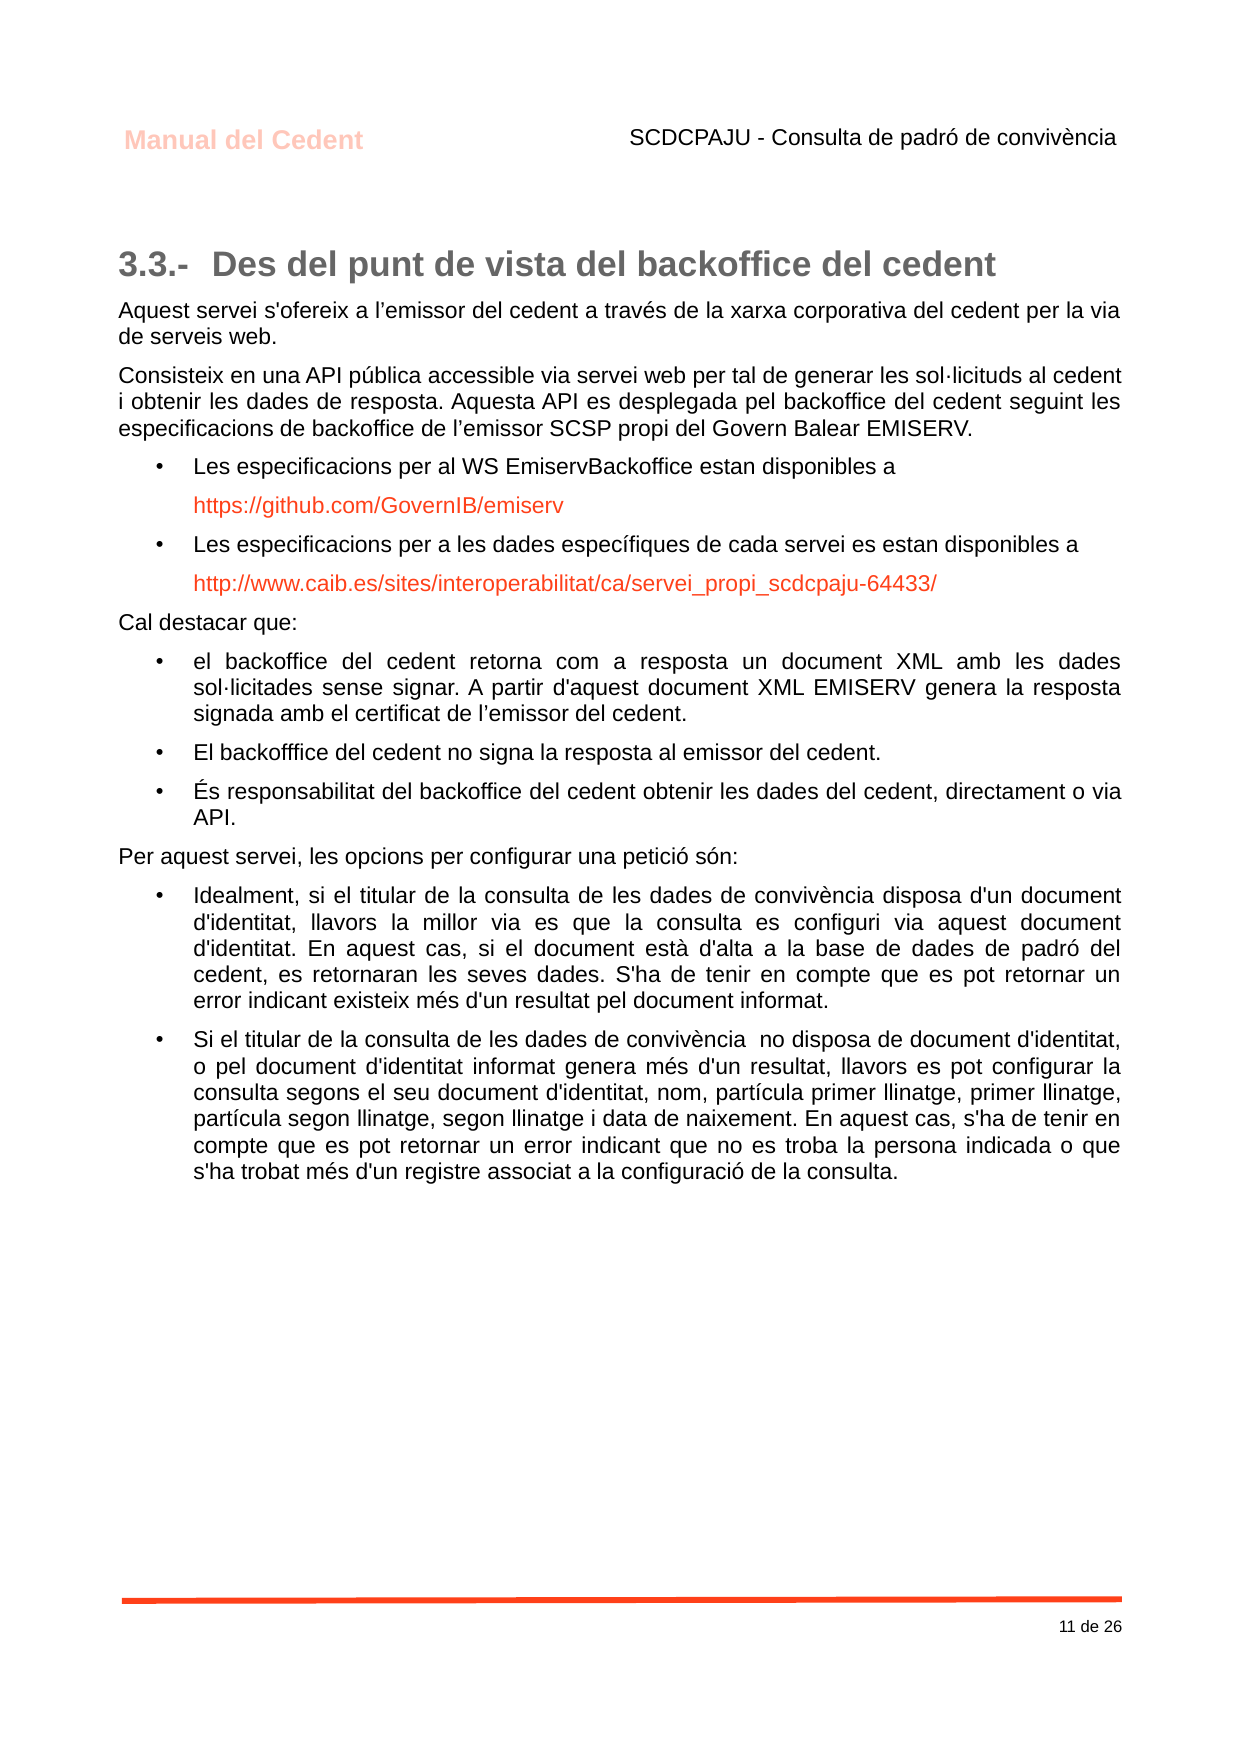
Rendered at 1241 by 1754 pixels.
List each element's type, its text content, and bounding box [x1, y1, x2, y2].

subtitle Des del punt de vista del backoffice del cedent [118, 243, 1122, 284]
text Consisteix en una API pública accessible via servei web per tal de generar les sol·licituds al cedent i obtenir les dades de resposta. Aquesta API es desplegada pel backoffice del cedent seguint les especificacions de backoffice de l’emissor SCSP propi del Govern Balear EMISERV. [118, 362, 1122, 441]
list Si el titular de la consulta de les dades de convivència no disposa de document d'identitat, o pel document d'identitat informat genera més d'un resultat, llavors es pot configurar la consulta segons el seu document d'identitat, nom, partícula primer llinatge, primer llinatge, partícula segon llinatge, segon llinatge i data de naixement. En aquest cas, s'ha de tenir en compte que es pot retornar un error indicant que no es troba la persona indicada o que s'ha trobat més d'un registre associat a la configuració de la consulta. [156, 1026, 1122, 1184]
list És responsabilitat del backoffice del cedent obtenir les dades del cedent, directament o via API. [156, 778, 1122, 831]
list https://github.com/GovernIB/emiserv [156, 492, 1122, 518]
list http://www.caib.es/sites/interoperabilitat/ca/servei_propi_scdcpaju-64433/ [156, 570, 1122, 596]
list El backofffice del cedent no signa la resposta al emissor del cedent. [156, 739, 1122, 766]
text Aquest servei s'ofereix a l’emissor del cedent a través de la xarxa corporativa del cedent per la via de serveis web. [118, 297, 1122, 349]
list Idealment, si el titular de la consulta de les dades de convivència disposa d'un document d'identitat, llavors la millor via es que la consulta es configuri via aquest document d'identitat. En aquest cas, si el document està d'alta a la base de dades de padró del cedent, es retornaran les seves dades. S'ha de tenir en compte que es pot retornar un error indicant existeix més d'un resultat pel document informat. [156, 882, 1122, 1014]
text Per aquest servei, les opcions per configurar una petició són: [118, 843, 1122, 869]
list el backoffice del cedent retorna com a resposta un document XML amb les dades sol·licitades sense signar. A partir d'aquest document XML EMISERV genera la resposta signada amb el certificat de l’emissor del cedent. [156, 648, 1122, 727]
list Les especificacions per al WS EmiservBackoffice estan disponibles a [156, 453, 1122, 480]
text Cal destacar que: [118, 609, 1122, 635]
list Les especificacions per a les dades específiques de cada servei es estan disponibles a [156, 531, 1122, 557]
